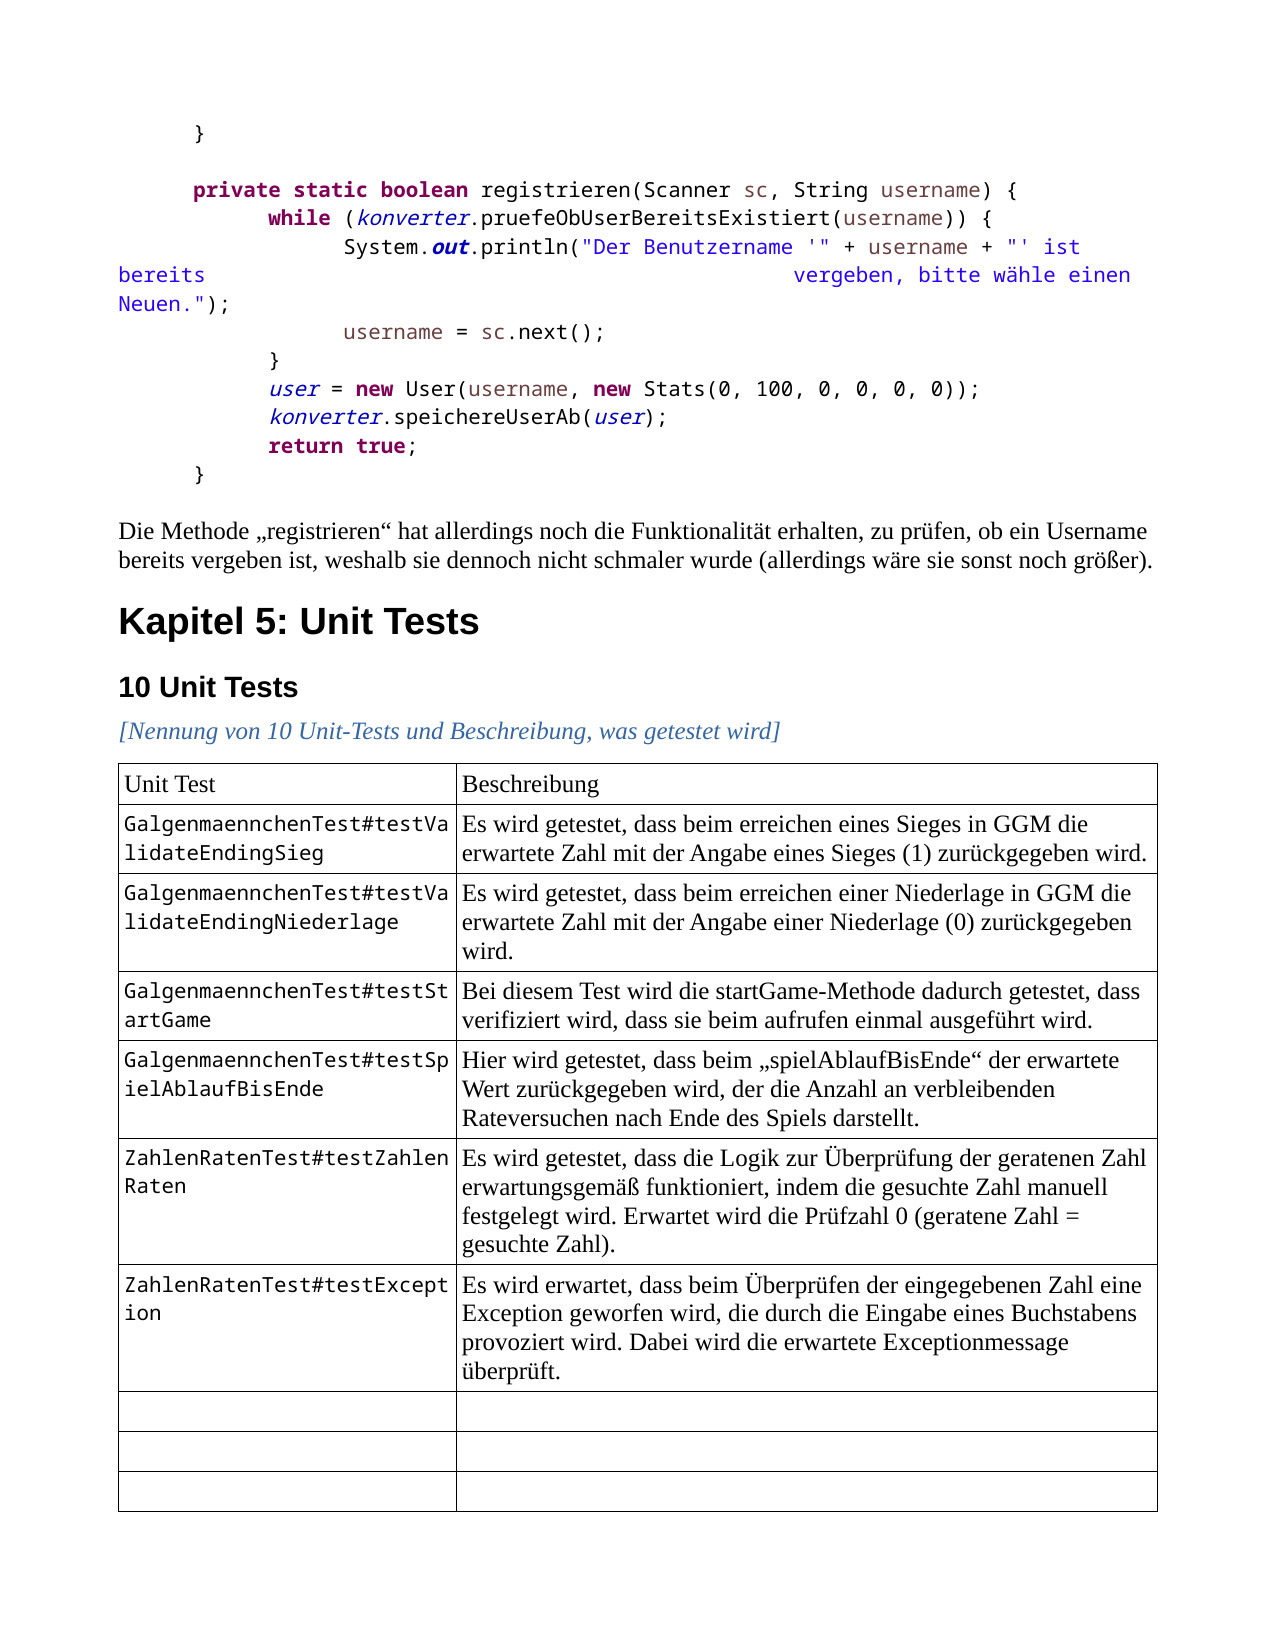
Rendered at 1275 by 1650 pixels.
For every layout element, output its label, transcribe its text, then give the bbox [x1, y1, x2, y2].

table_cell Hier wird getestet, dass beim „spielAblaufBisEnde“ der erwartete Wert zurückgegeben wird, der die Anzahl an verbleibenden Rateversuchen nach Ende des Spiels darstellt. [457, 1041, 1157, 1137]
text Die Methode „registrieren“ hat allerdings noch die Funktionalität erhalten, zu prüfen, ob ein Username bereits vergeben ist, weshalb sie dennoch nicht schmaler wurde (allerdings wäre sie sonst noch größer). [118, 516, 1157, 574]
table_cell GalgenmaennchenTest#testValidateEndingNiederlage [119, 874, 456, 971]
text return true; [118, 431, 1157, 459]
table_cell [119, 1432, 456, 1471]
subtitle 10 Unit Tests [118, 669, 1157, 703]
table_header Beschreibung [457, 764, 1157, 804]
text private static boolean registrieren(Scanner sc, String username) { [118, 175, 1157, 203]
text konverter.speichereUserAb(user); [118, 402, 1157, 431]
text [Nennung von 10 Unit-Tests und Beschreibung, was getestet wird] [118, 716, 1157, 744]
table_cell [119, 1472, 456, 1511]
table_cell [119, 1392, 456, 1431]
subtitle Kapitel 5: Unit Tests [118, 599, 1157, 642]
table_cell [457, 1392, 1157, 1431]
text user = new User(username, new Stats(0, 100, 0, 0, 0, 0)); [118, 374, 1157, 402]
table_cell Es wird getestet, dass beim erreichen eines Sieges in GGM die erwartete Zahl mit der Angabe eines Sieges (1) zurückgegeben wird. [457, 805, 1157, 873]
table_cell ZahlenRatenTest#testZahlenRaten [119, 1139, 456, 1264]
table_header Unit Test [119, 764, 456, 804]
table_cell Bei diesem Test wird die startGame-Methode dadurch getestet, dass verifiziert wird, dass sie beim aufrufen einmal ausgeführt wird. [457, 972, 1157, 1039]
text System.out.println("Der Benutzername '" + username + "' ist bereits vergeben, bitte wähle einen Neuen."); [118, 232, 1157, 317]
table_cell [457, 1472, 1157, 1511]
text while (konverter.pruefeObUserBereitsExistiert(username)) { [118, 203, 1157, 232]
table_cell Es wird getestet, dass die Logik zur Überprüfung der geratenen Zahl erwartungsgemäß funktioniert, indem die gesuchte Zahl manuell festgelegt wird. Erwartet wird die Prüfzahl 0 (geratene Zahl = gesuchte Zahl). [457, 1139, 1157, 1264]
text } [118, 459, 1157, 488]
table_cell Es wird getestet, dass beim erreichen einer Niederlage in GGM die erwartete Zahl mit der Angabe einer Niederlage (0) zurückgegeben wird. [457, 874, 1157, 971]
table_cell GalgenmaennchenTest#testValidateEndingSieg [119, 805, 456, 873]
text } [118, 118, 1157, 147]
table_cell GalgenmaennchenTest#testStartGame [119, 972, 456, 1039]
table_cell [457, 1432, 1157, 1471]
text username = sc.next(); [118, 317, 1157, 346]
text } [118, 346, 1157, 374]
table_cell ZahlenRatenTest#testException [119, 1265, 456, 1391]
table_cell GalgenmaennchenTest#testSpielAblaufBisEnde [119, 1041, 456, 1137]
table_cell Es wird erwartet, dass beim Überprüfen der eingegebenen Zahl eine Exception geworfen wird, die durch die Eingabe eines Buchstabens provoziert wird. Dabei wird die erwartete Exceptionmessage überprüft. [457, 1265, 1157, 1391]
